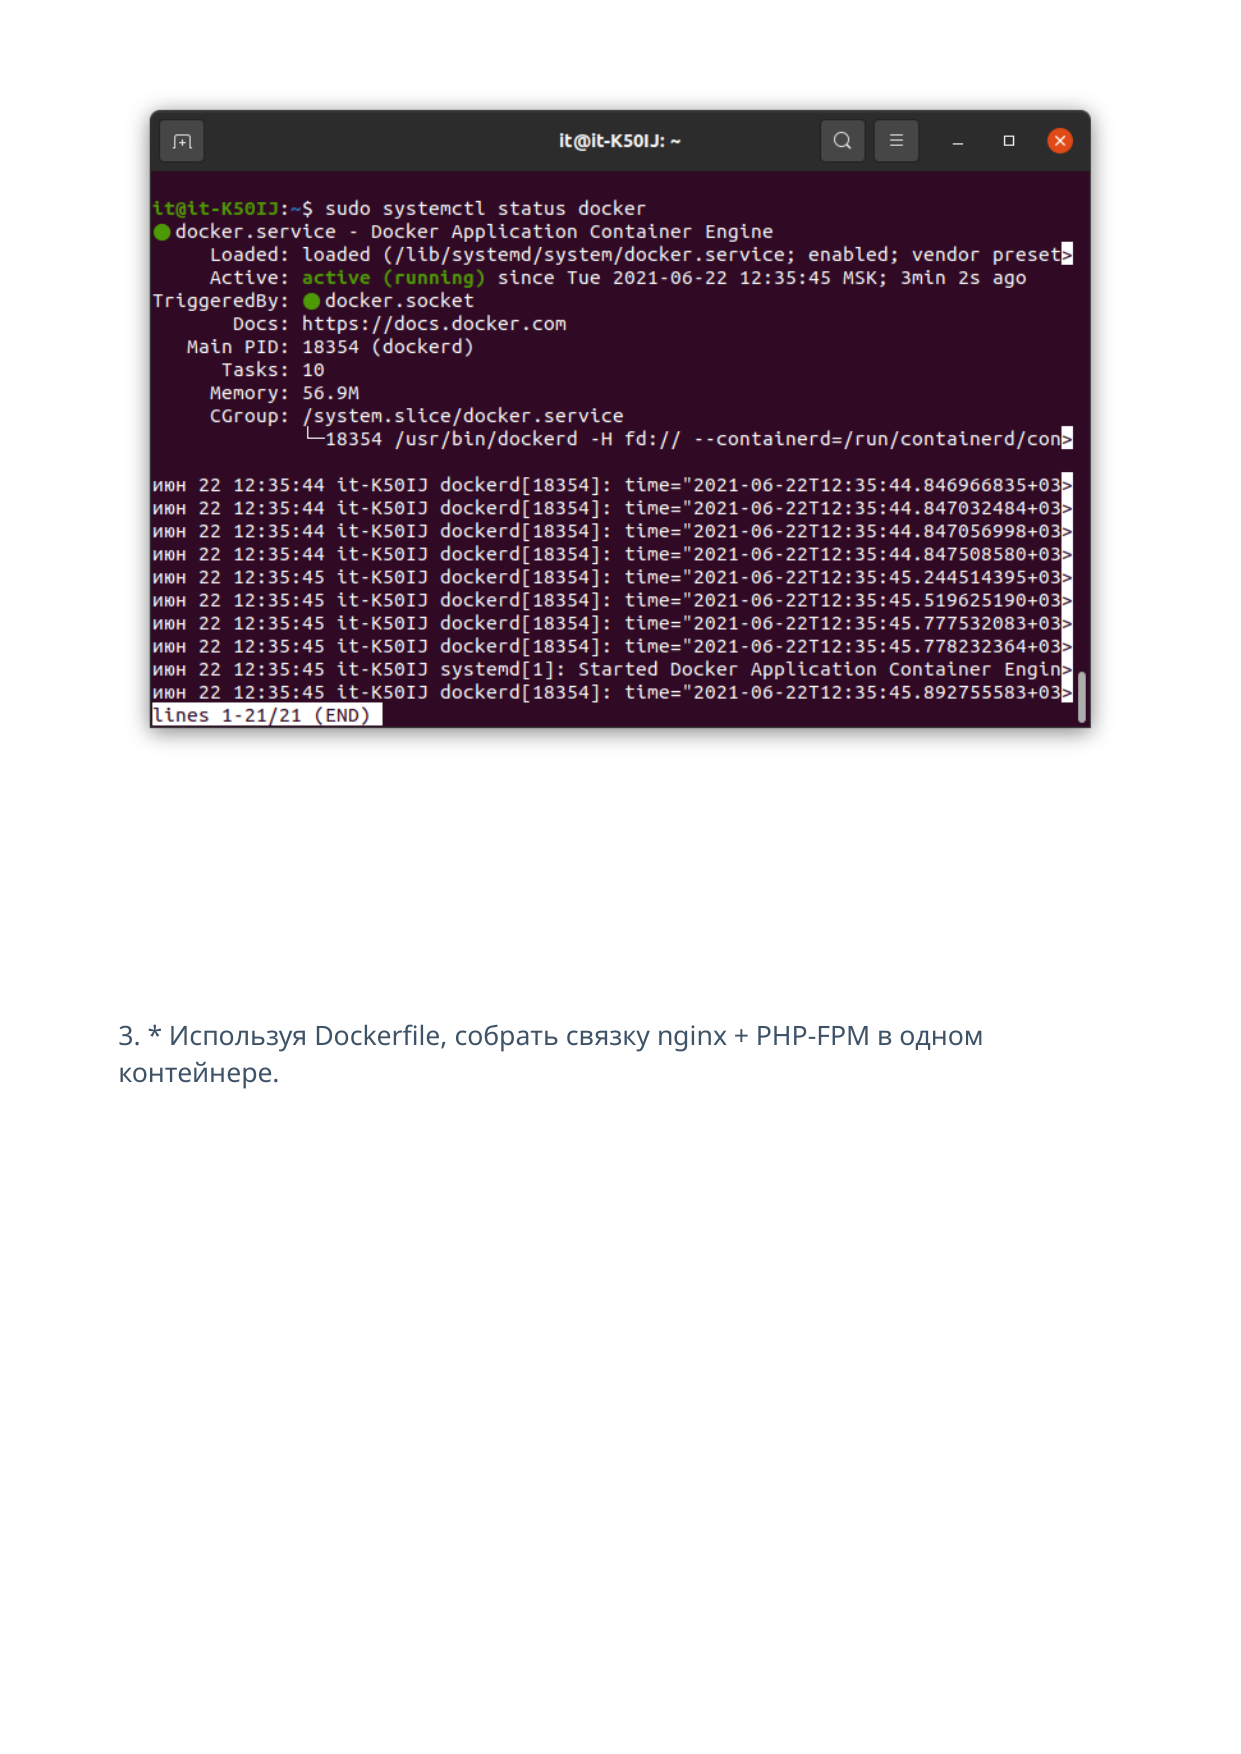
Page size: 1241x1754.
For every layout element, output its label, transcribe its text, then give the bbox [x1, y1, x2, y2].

subtitle 3. * Используя Dockerfile, собрать связку nginx + PHP-FPM в одном контейнере. [118, 1015, 1122, 1090]
picture [118, 82, 1123, 764]
